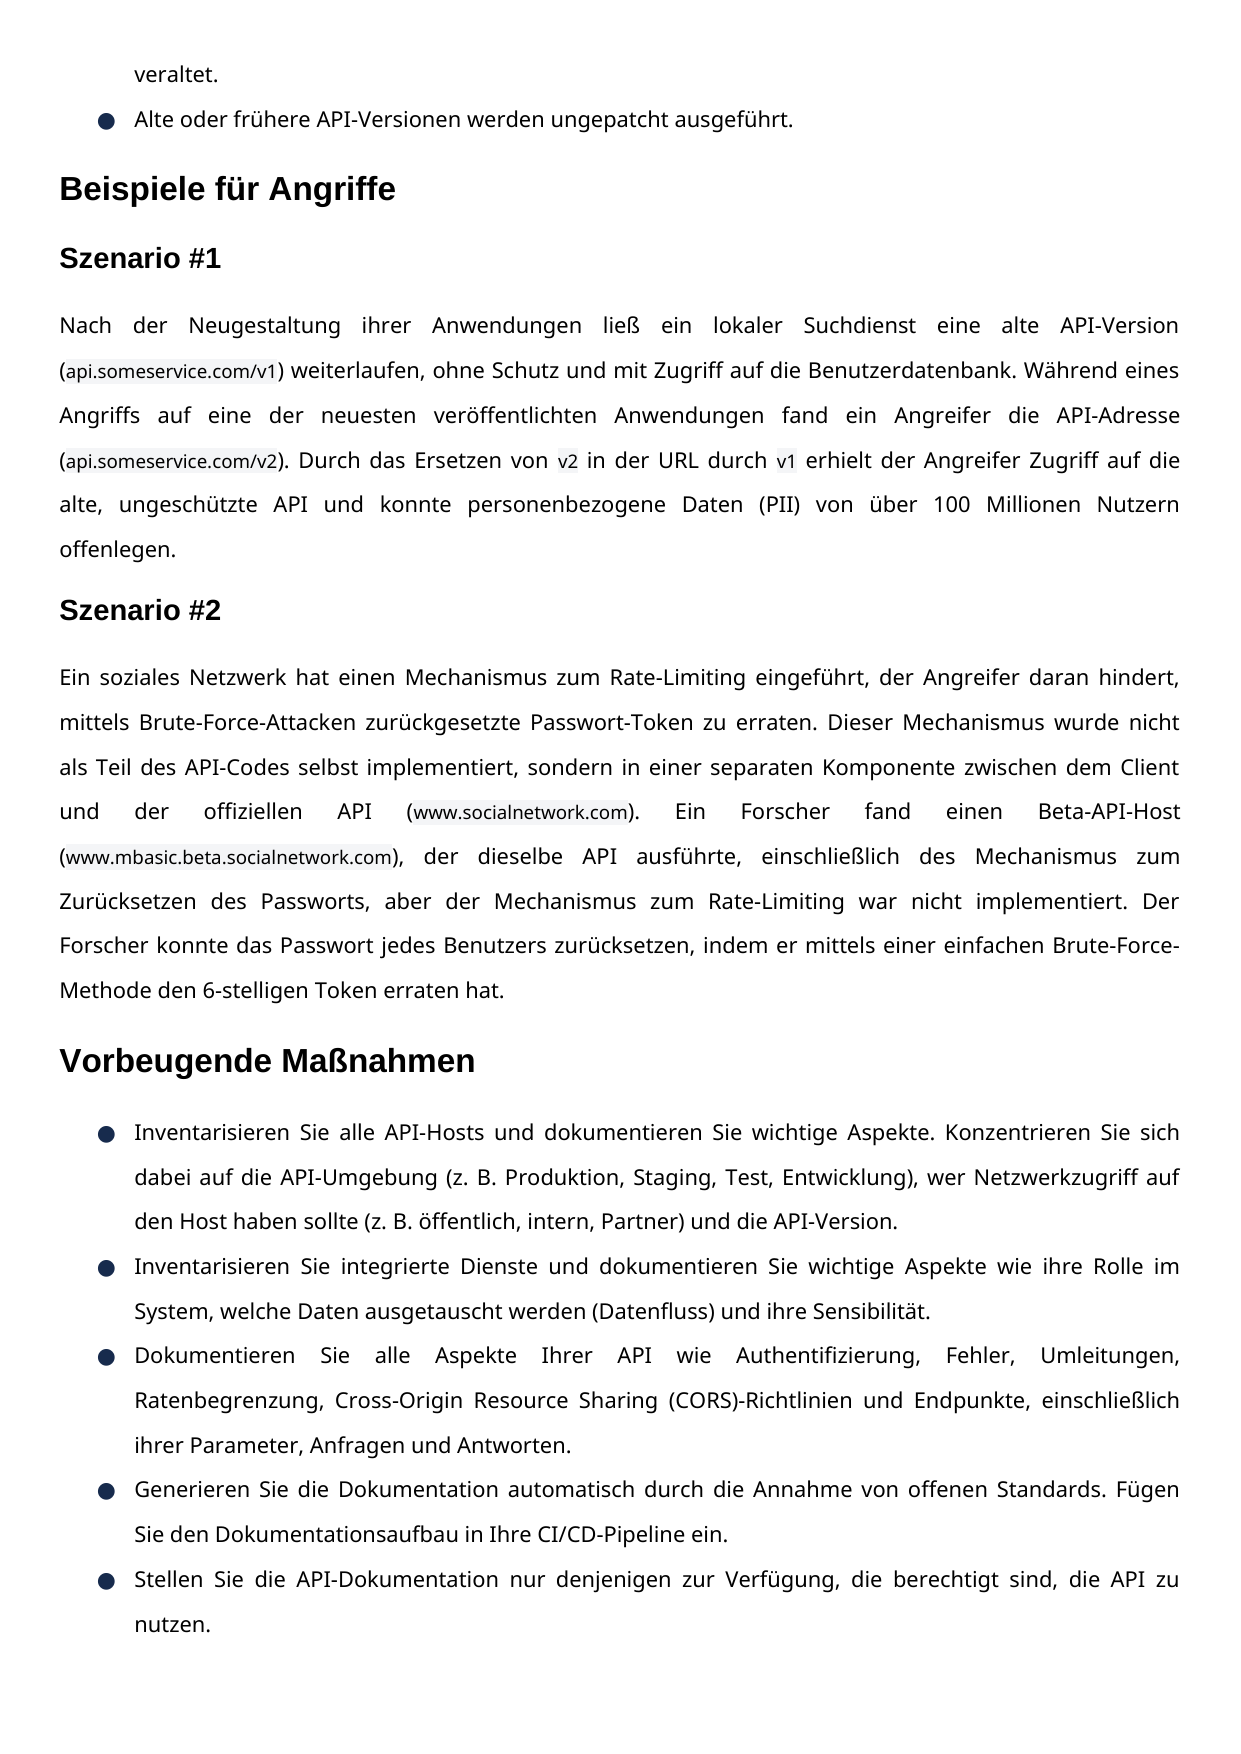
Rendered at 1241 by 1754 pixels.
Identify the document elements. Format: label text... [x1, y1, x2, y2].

list Inventarisieren Sie alle API-Hosts und dokumentieren Sie wichtige Aspekte. Konzentrieren Sie sich dabei auf die API-Umgebung (z. B. Produktion, Staging, Test, Entwicklung), wer Netzwerkzugriff auf den Host haben sollte (z. B. öffentlich, intern, Partner) und die API-Version. [97, 1117, 1181, 1236]
list Generieren Sie die Dokumentation automatisch durch die Annahme von offenen Standards. Fügen Sie den Dokumentationsaufbau in Ihre CI/CD-Pipeline ein. [97, 1474, 1181, 1549]
list Dokumentieren Sie alle Aspekte Ihrer API wie Authentifizierung, Fehler, Umleitungen, Ratenbegrenzung, Cross-Origin Resource Sharing (CORS)-Richtlinien und Endpunkte, einschließlich ihrer Parameter, Anfragen und Antworten. [97, 1340, 1181, 1459]
list Alte oder frühere API-Versionen werden ungepatcht ausgeführt. [97, 104, 1181, 133]
list Stellen Sie die API-Dokumentation nur denjenigen zur Verfügung, die berechtigt sind, die API zu nutzen. [97, 1564, 1181, 1638]
list Inventarisieren Sie integrierte Dienste und dokumentieren Sie wichtige Aspekte wie ihre Rolle im System, welche Daten ausgetauscht werden (Datenfluss) und ihre Sensibilität. [97, 1251, 1181, 1326]
subtitle Vorbeugende Maßnahmen [59, 1041, 1181, 1079]
list veraltet. [97, 59, 1181, 89]
text Ein soziales Netzwerk hat einen Mechanismus zum Rate-Limiting eingeführt, der Angreifer daran hindert, mittels Brute-Force-Attacken zurückgesetzte Passwort-Token zu erraten. Dieser Mechanismus wurde nicht als Teil des API-Codes selbst implementiert, sondern in einer separaten Komponente zwischen dem Client und der offiziellen API (www.socialnetwork.com). Ein Forscher fand einen Beta-API-Host (www.mbasic.beta.socialnetwork.com), der dieselbe API ausführte, einschließlich des Mechanismus zum Zurücksetzen des Passworts, aber der Mechanismus zum Rate-Limiting war nicht implementiert. Der Forscher konnte das Passwort jedes Benutzers zurücksetzen, indem er mittels einer einfachen Brute-Force-Methode den 6-stelligen Token erraten hat. [59, 662, 1181, 1005]
text Nach der Neugestaltung ihrer Anwendungen ließ ein lokaler Suchdienst eine alte API-Version (api.someservice.com/v1) weiterlaufen, ohne Schutz und mit Zugriff auf die Benutzerdatenbank. Während eines Angriffs auf eine der neuesten veröffentlichten Anwendungen fand ein Angreifer die API-Adresse (api.someservice.com/v2). Durch das Ersetzen von v2 in der URL durch v1 erhielt der Angreifer Zugriff auf die alte, ungeschützte API und konnte personenbezogene Daten (PII) von über 100 Millionen Nutzern offenlegen. [59, 311, 1181, 564]
subtitle Beispiele für Angriffe [59, 169, 1181, 208]
subtitle Szenario #1 [59, 241, 1181, 275]
subtitle Szenario #2 [59, 593, 1181, 627]
